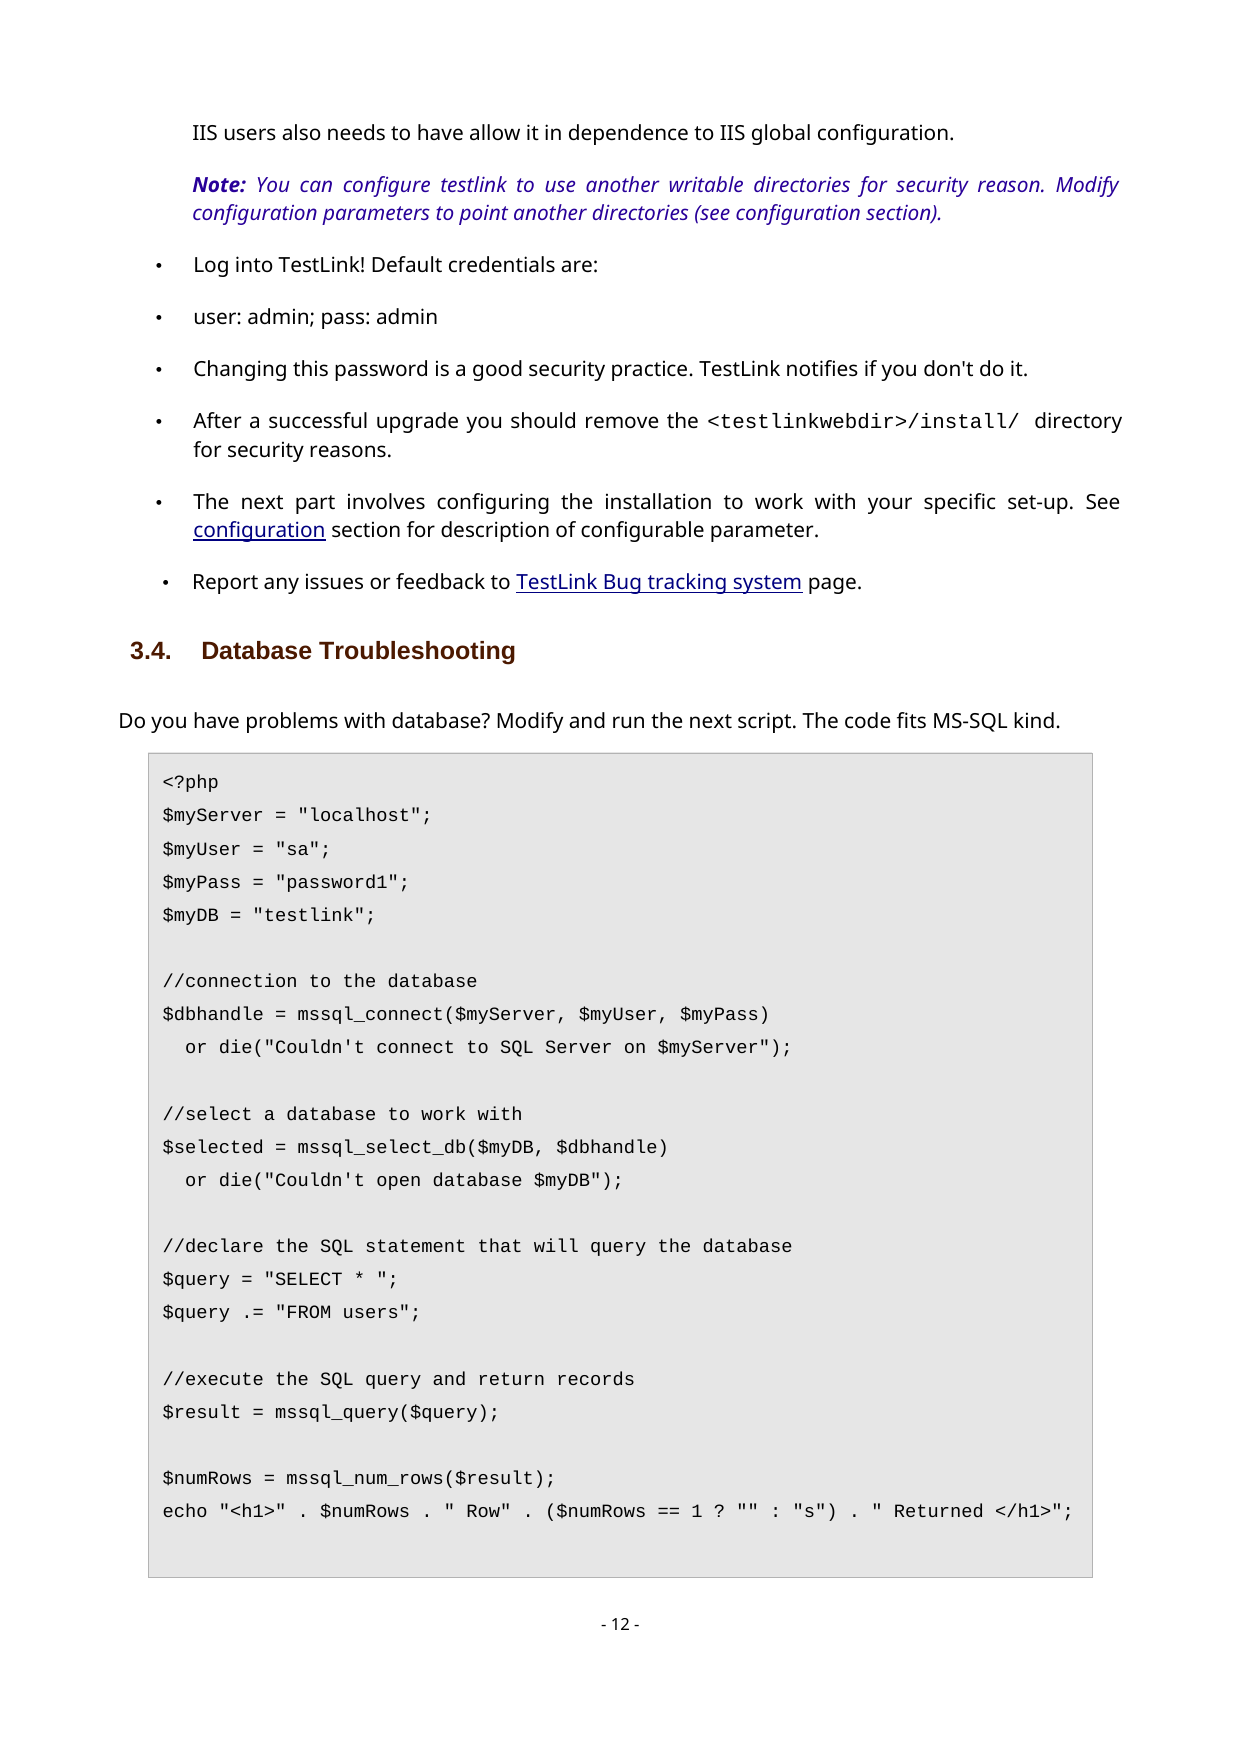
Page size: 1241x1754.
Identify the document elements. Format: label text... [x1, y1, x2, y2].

text IIS users also needs to have allow it in dependence to IIS global configuration. [118, 118, 1122, 147]
text //connection to the database [149, 951, 1092, 984]
text or die("Couldn't open database $myDB"); [149, 1150, 1092, 1183]
text //select a database to work with [149, 1084, 1092, 1117]
list The next part involves configuring the installation to work with your specific set-up. See configuration section for description of configurable parameter. [156, 487, 1122, 544]
text $selected = mssql_select_db($myDB, $dbhandle) [149, 1117, 1092, 1150]
list Report any issues or feedback to TestLink Bug tracking system page. [162, 567, 1122, 596]
text //execute the SQL query and return records [149, 1349, 1092, 1382]
text $myPass = "password1"; [149, 852, 1092, 885]
text $myUser = "sa"; [149, 819, 1092, 852]
list Changing this password is a good security practice. TestLink notifies if you don't do it. [156, 354, 1122, 383]
list Log into TestLink! Default credentials are: [156, 251, 1122, 279]
text $myServer = "localhost"; [149, 786, 1092, 819]
text <?php [149, 754, 1092, 786]
subtitle Database Troubleshooting [130, 637, 1110, 665]
text $query = "SELECT * "; [149, 1249, 1092, 1282]
text Do you have problems with database? Modify and run the next script. The code fits MS-SQL kind. [118, 706, 1122, 735]
text $dbhandle = mssql_connect($myServer, $myUser, $myPass) [149, 984, 1092, 1017]
text Note: You can configure testlink to use another writable directories for security reason. Modify configuration parameters to point another directories (see configuration section). [192, 170, 1122, 227]
text $myDB = "testlink"; [149, 885, 1092, 918]
list user: admin; pass: admin [156, 302, 1122, 331]
text $result = mssql_query($query); [149, 1382, 1092, 1415]
text or die("Couldn't connect to SQL Server on $myServer"); [149, 1017, 1092, 1051]
text $numRows = mssql_num_rows($result); [149, 1448, 1092, 1481]
text //declare the SQL statement that will query the database [149, 1216, 1092, 1249]
list After a successful upgrade you should remove the <testlinkwebdir>/install/ directory for security reasons. [156, 406, 1122, 463]
text $query .= "FROM users"; [149, 1282, 1092, 1316]
text echo "<h1>" . $numRows . " Row" . ($numRows == 1 ? "" : "s") . " Returned </h1>"; [149, 1481, 1092, 1514]
